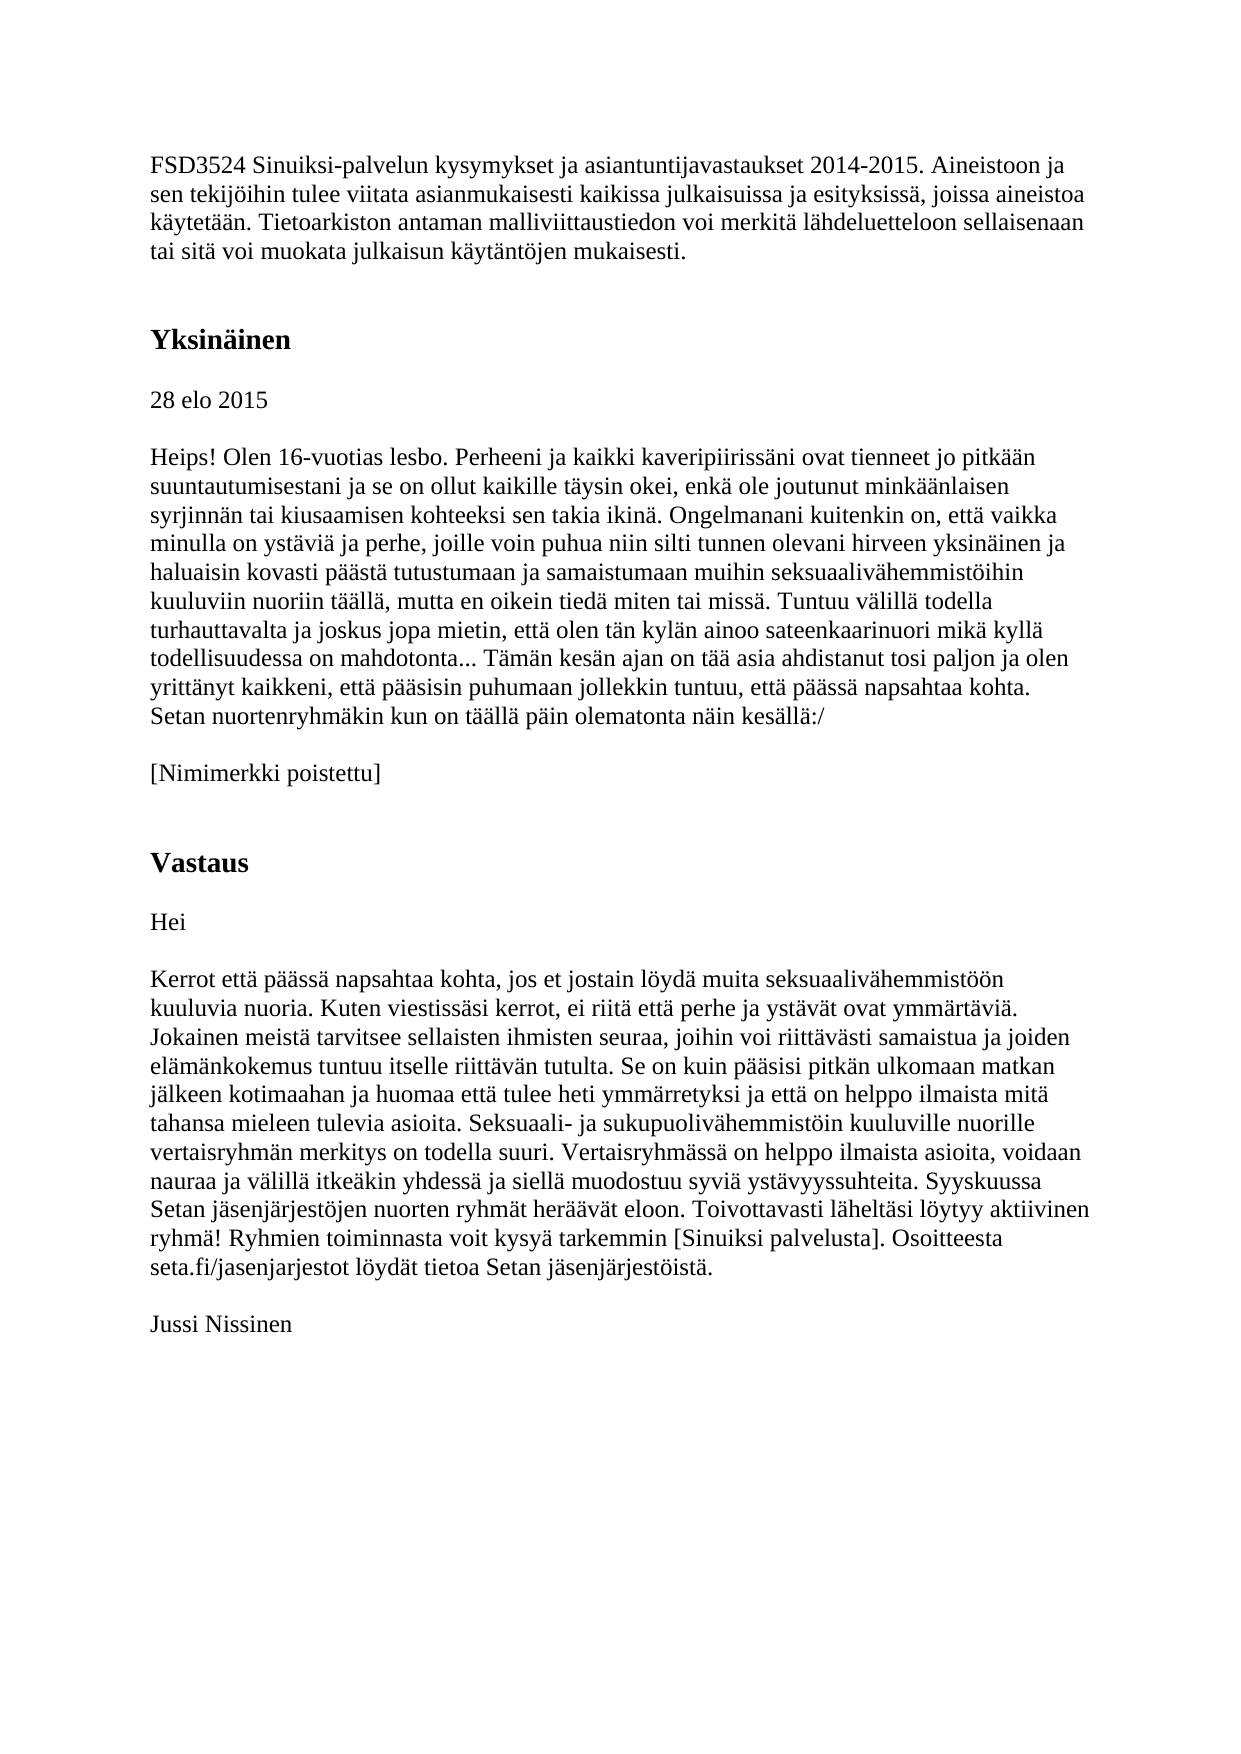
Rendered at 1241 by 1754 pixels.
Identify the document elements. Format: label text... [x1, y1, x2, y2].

text [Nimimerkki poistettu] [150, 758, 1090, 787]
text Heips! Olen 16-vuotias lesbo. Perheeni ja kaikki kaveripiirissäni ovat tienneet jo pitkään suuntautumisestani ja se on ollut kaikille täysin okei, enkä ole joutunut minkäänlaisen syrjinnän tai kiusaamisen kohteeksi sen takia ikinä. Ongelmanani kuitenkin on, että vaikka minulla on ystäviä ja perhe, joille voin puhua niin silti tunnen olevani hirveen yksinäinen ja haluaisin kovasti päästä tutustumaan ja samaistumaan muihin seksuaalivähemmistöihin kuuluviin nuoriin täällä, mutta en oikein tiedä miten tai missä. Tuntuu välillä todella turhauttavalta ja joskus jopa mietin, että olen tän kylän ainoo sateenkaarinuori mikä kyllä todellisuudessa on mahdotonta... Tämän kesän ajan on tää asia ahdistanut tosi paljon ja olen yrittänyt kaikkeni, että pääsisin puhumaan jollekkin tuntuu, että päässä napsahtaa kohta. Setan nuortenryhmäkin kun on täällä päin olematonta näin kesällä:/ [150, 442, 1090, 730]
text 28 elo 2015 [150, 385, 1090, 413]
text Vastaus [150, 845, 1090, 878]
text Hei Kerrot että päässä napsahtaa kohta, jos et jostain löydä muita seksuaalivähemmistöön kuuluvia nuoria. Kuten viestissäsi kerrot, ei riitä että perhe ja ystävät ovat ymmärtäviä. Jokainen meistä tarvitsee sellaisten ihmisten seuraa, joihin voi riittävästi samaistua ja joiden elämänkokemus tuntuu itselle riittävän tutulta. Se on kuin pääsisi pitkän ulkomaan matkan jälkeen kotimaahan ja huomaa että tulee heti ymmärretyksi ja että on helppo ilmaista mitä tahansa mieleen tulevia asioita. Seksuaali- ja sukupuolivähemmistöin kuuluville nuorille vertaisryhmän merkitys on todella suuri. Vertaisryhmässä on helppo ilmaista asioita, voidaan nauraa ja välillä itkeäkin yhdessä ja siellä muodostuu syviä ystävyyssuhteita. Syyskuussa Setan jäsenjärjestöjen nuorten ryhmät heräävät eloon. Toivottavasti läheltäsi löytyy aktiivinen ryhmä! Ryhmien toiminnasta voit kysyä tarkemmin [Sinuiksi palvelusta]. Osoitteesta seta.fi/jasenjarjestot löydät tietoa Setan jäsenjärjestöistä. Jussi Nissinen [150, 907, 1090, 1338]
text Yksinäinen [150, 322, 1090, 356]
text FSD3524 Sinuiksi-palvelun kysymykset ja asiantuntijavastaukset 2014-2015. Aineistoon ja sen tekijöihin tulee viitata asianmukaisesti kaikissa julkaisuissa ja esityksissä, joissa aineistoa käytetään. Tietoarkiston antaman malliviittaustiedon voi merkitä lähdeluetteloon sellaisenaan tai sitä voi muokata julkaisun käytäntöjen mukaisesti. [150, 150, 1090, 265]
